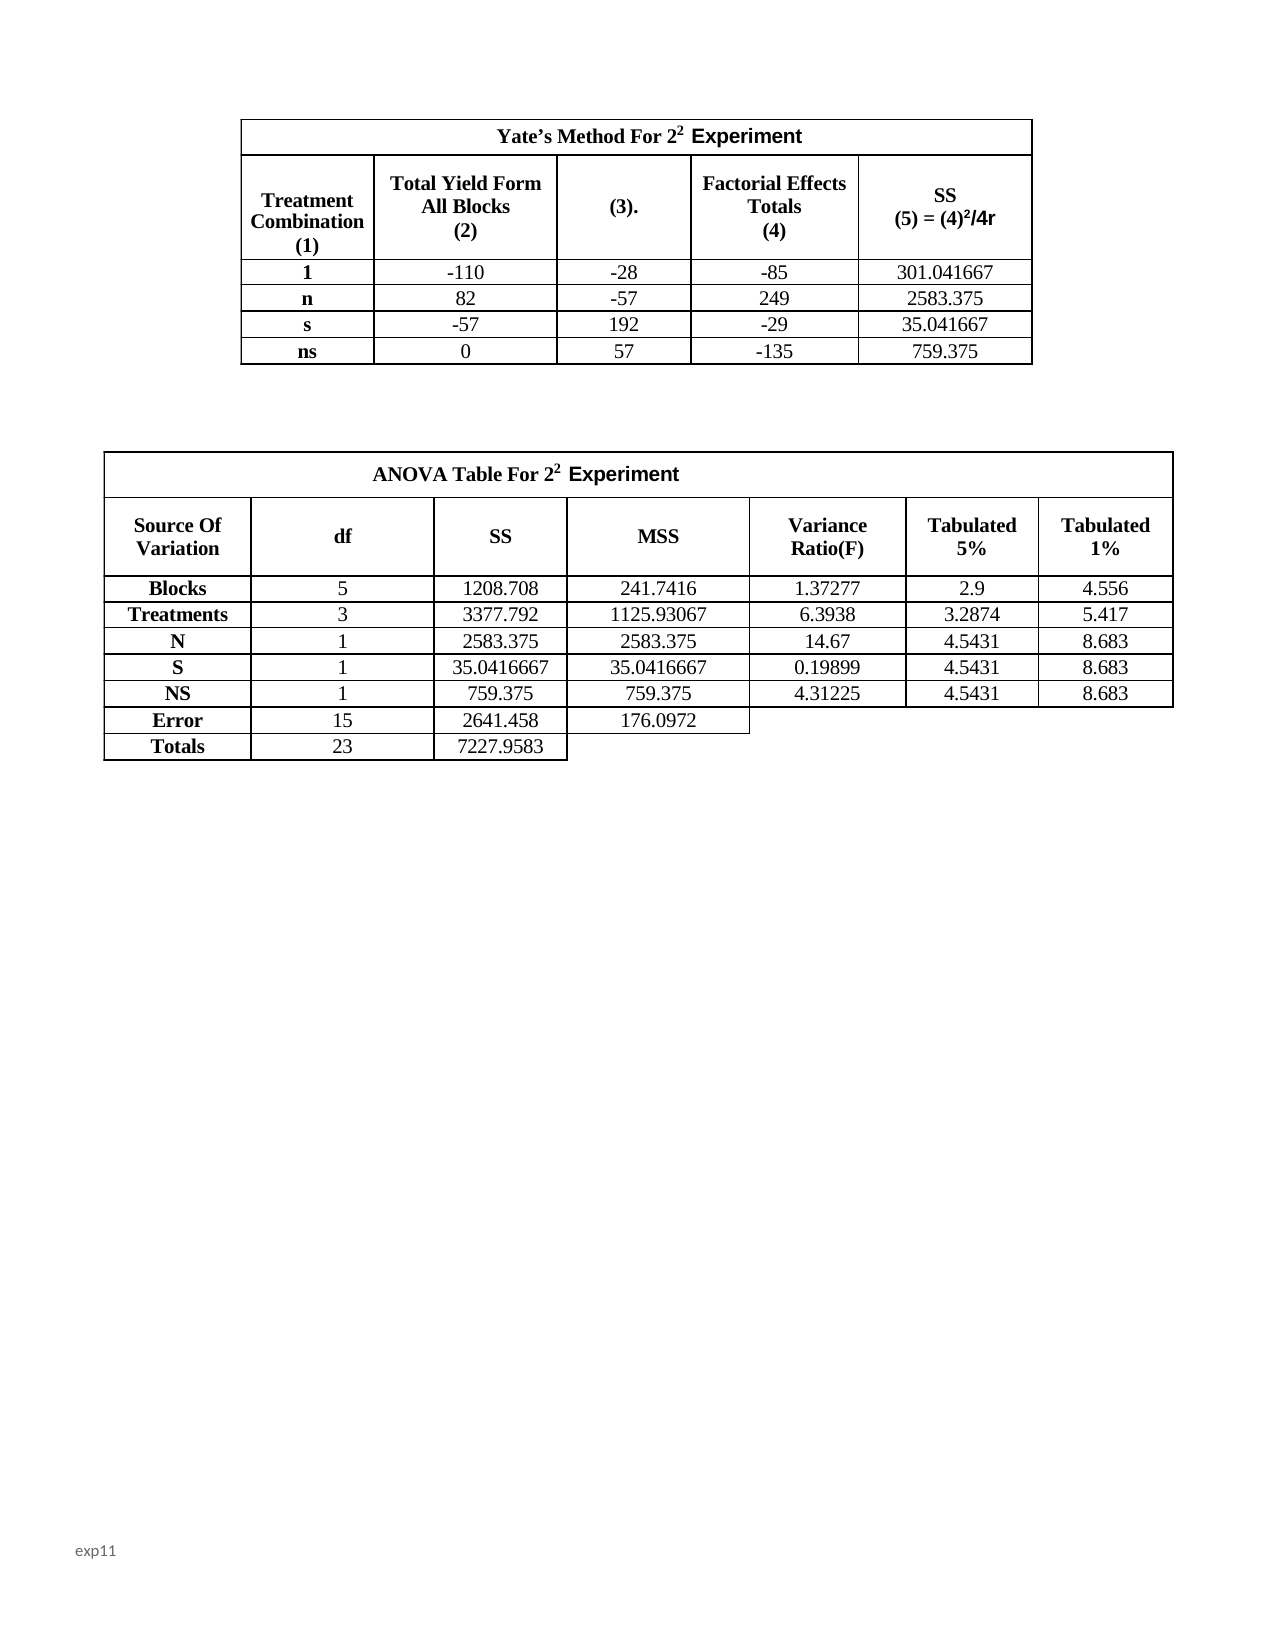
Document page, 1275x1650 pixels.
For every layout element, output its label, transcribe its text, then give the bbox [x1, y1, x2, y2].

text exp11 [75, 1540, 1200, 1560]
